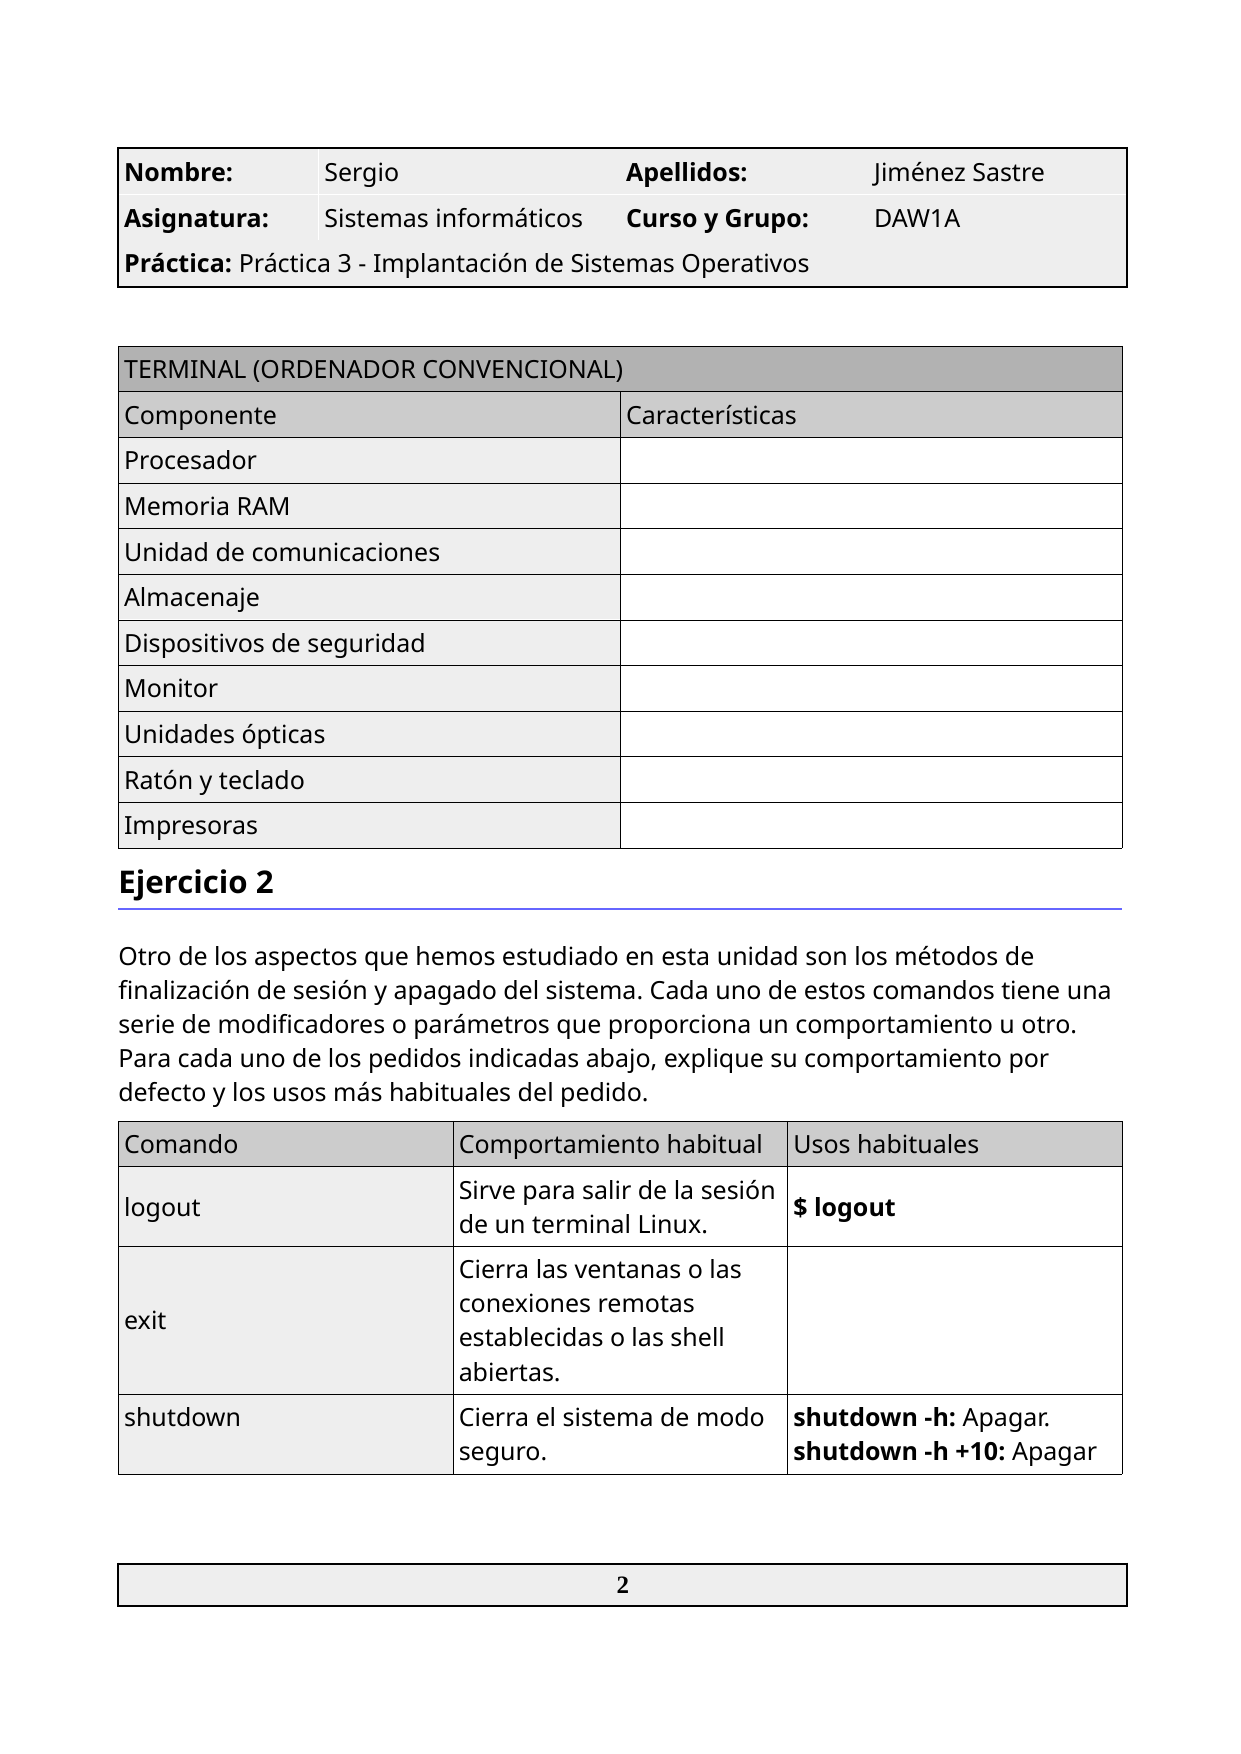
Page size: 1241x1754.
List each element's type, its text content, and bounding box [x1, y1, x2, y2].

table_cell Unidad de comunicaciones [119, 529, 620, 574]
table_cell shutdown [119, 1395, 453, 1474]
table_header [118, 910, 1122, 939]
table_cell [621, 757, 1122, 802]
table_cell Almacenaje [119, 575, 620, 619]
table_header Comportamiento habitual [454, 1122, 787, 1166]
table_cell Componente [119, 392, 620, 437]
table_cell exit [119, 1247, 453, 1394]
table_cell [621, 666, 1122, 711]
table_cell [621, 575, 1122, 619]
table_cell shutdown -h: Apagar. shutdown -h +10: Apagar [788, 1395, 1122, 1474]
table_cell Unidades ópticas [119, 712, 620, 756]
table_cell Procesador [119, 438, 620, 483]
table_cell Dispositivos de seguridad [119, 621, 620, 665]
table_cell $ logout [788, 1167, 1122, 1246]
table_header Usos habituales [788, 1122, 1122, 1166]
table_cell Ratón y teclado [119, 757, 620, 802]
table_header Comando [119, 1122, 453, 1166]
table_cell [621, 712, 1122, 756]
table_cell [621, 621, 1122, 665]
table_header TERMINAL (ORDENADOR CONVENCIONAL) [119, 347, 1122, 391]
table_cell Memoria RAM [119, 484, 620, 528]
table_cell Monitor [119, 666, 620, 711]
table_cell Sirve para salir de la sesión de un terminal Linux. [454, 1167, 787, 1246]
table_cell [621, 803, 1122, 848]
table_cell Cierra las ventanas o las conexiones remotas establecidas o las shell abiertas. [454, 1247, 787, 1394]
table_cell [621, 484, 1122, 528]
table_cell Características [621, 392, 1122, 437]
table_cell [621, 438, 1122, 483]
table_cell [621, 529, 1122, 574]
table_cell Cierra el sistema de modo seguro. [454, 1395, 787, 1474]
table_cell logout [119, 1167, 453, 1246]
table_cell Impresoras [119, 803, 620, 848]
table_cell [788, 1247, 1122, 1394]
text Ejercicio 2 [118, 859, 1122, 902]
text Otro de los aspectos que hemos estudiado en esta unidad son los métodos de finalización de sesión y apagado del sistema. Cada uno de estos comandos tiene una serie de modificadores o parámetros que proporciona un comportamiento u otro. Para cada uno de los pedidos indicadas abajo, explique su comportamiento por defecto y los usos más habituales del pedido. [118, 939, 1122, 1109]
